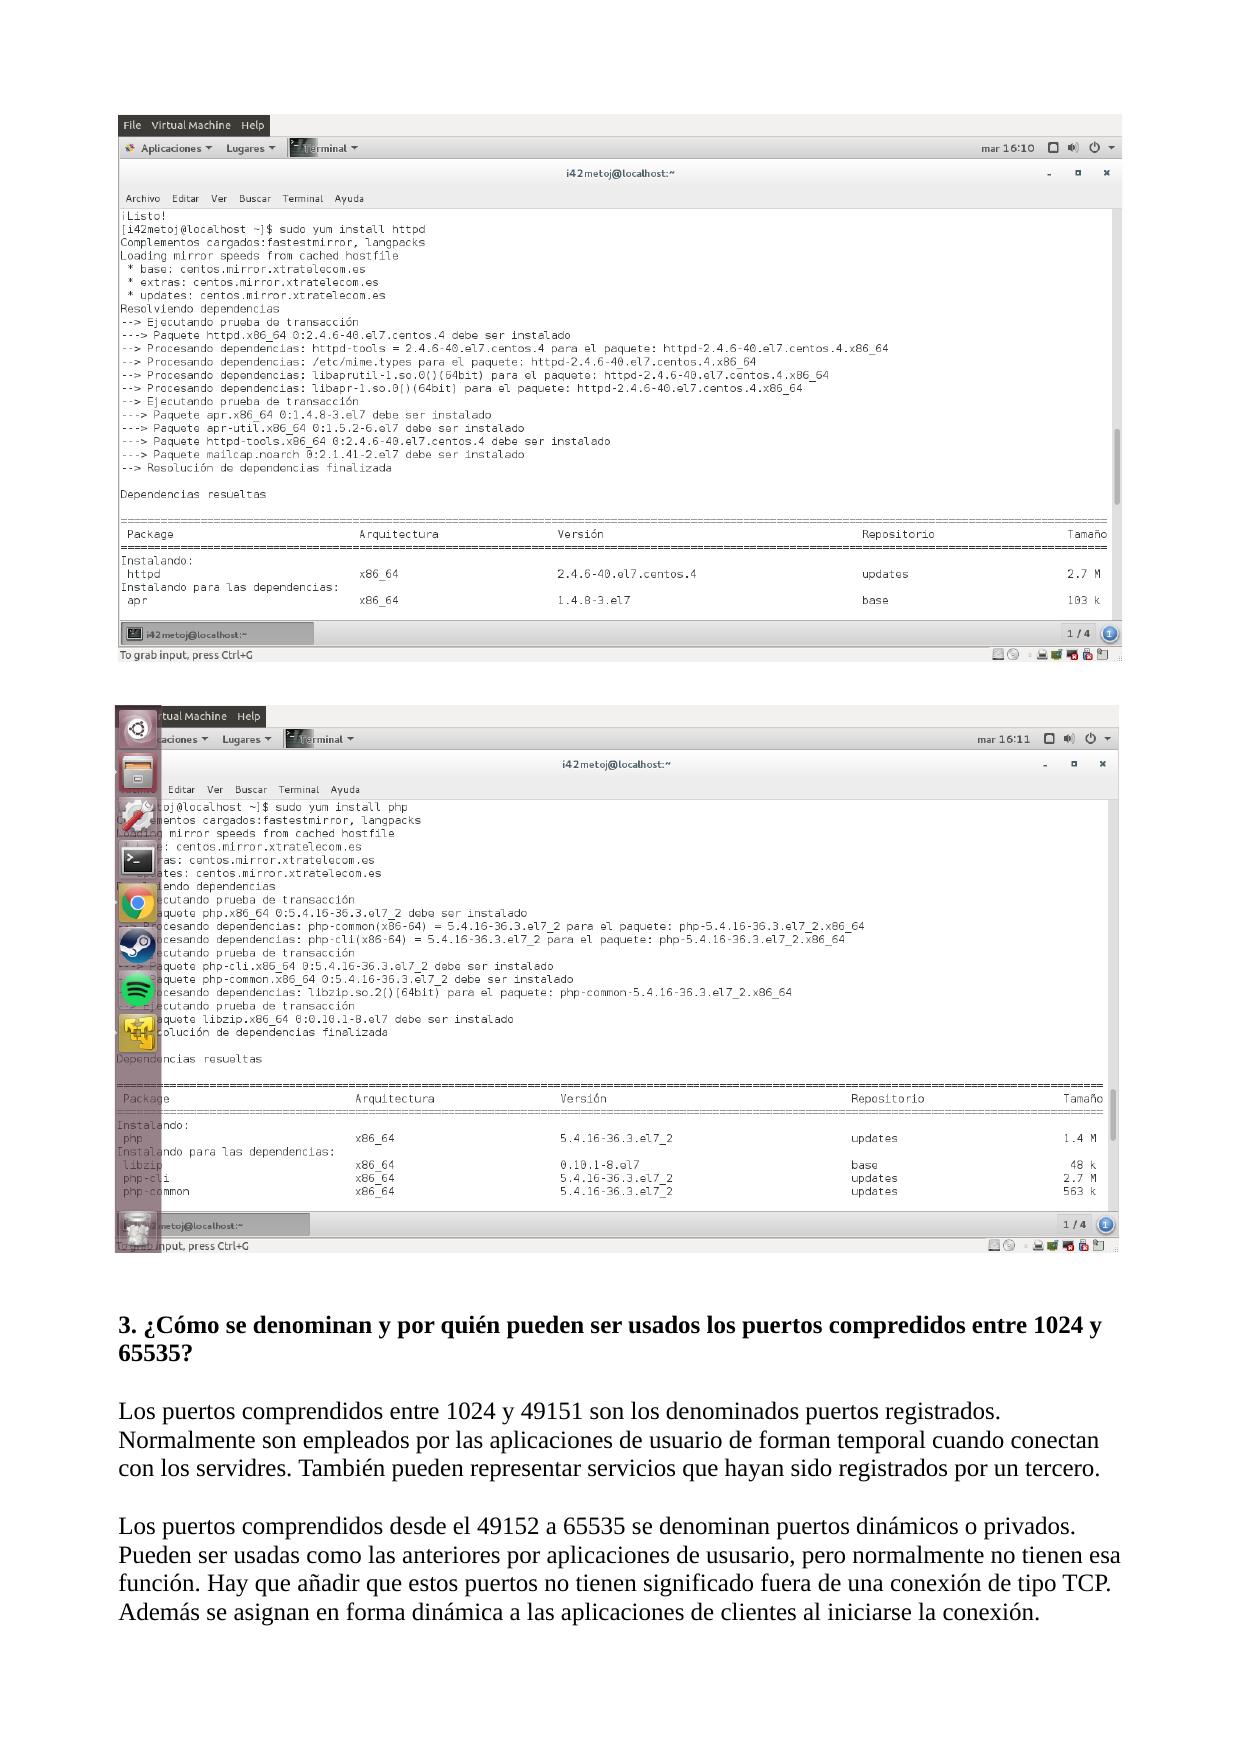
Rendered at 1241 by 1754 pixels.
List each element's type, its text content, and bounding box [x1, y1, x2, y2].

picture [114, 705, 1119, 1253]
text Los puertos comprendidos entre 1024 y 49151 son los denominados puertos registrados. Normalmente son empleados por las aplicaciones de usuario de forman temporal cuando conectan con los servidres. También pueden representar servicios que hayan sido registrados por un tercero. [118, 1396, 1122, 1482]
picture [118, 114, 1123, 662]
text Los puertos comprendidos desde el 49152 a 65535 se denominan puertos dinámicos o privados. Pueden ser usadas como las anteriores por aplicaciones de ususario, pero normalmente no tienen esa función. Hay que añadir que estos puertos no tienen significado fuera de una conexión de tipo TCP. Además se asignan en forma dinámica a las aplicaciones de clientes al iniciarse la conexión. [118, 1511, 1122, 1626]
text 3. ¿Cómo se denominan y por quién pueden ser usados los puertos compredidos entre 1024 y 65535? [118, 1310, 1122, 1367]
